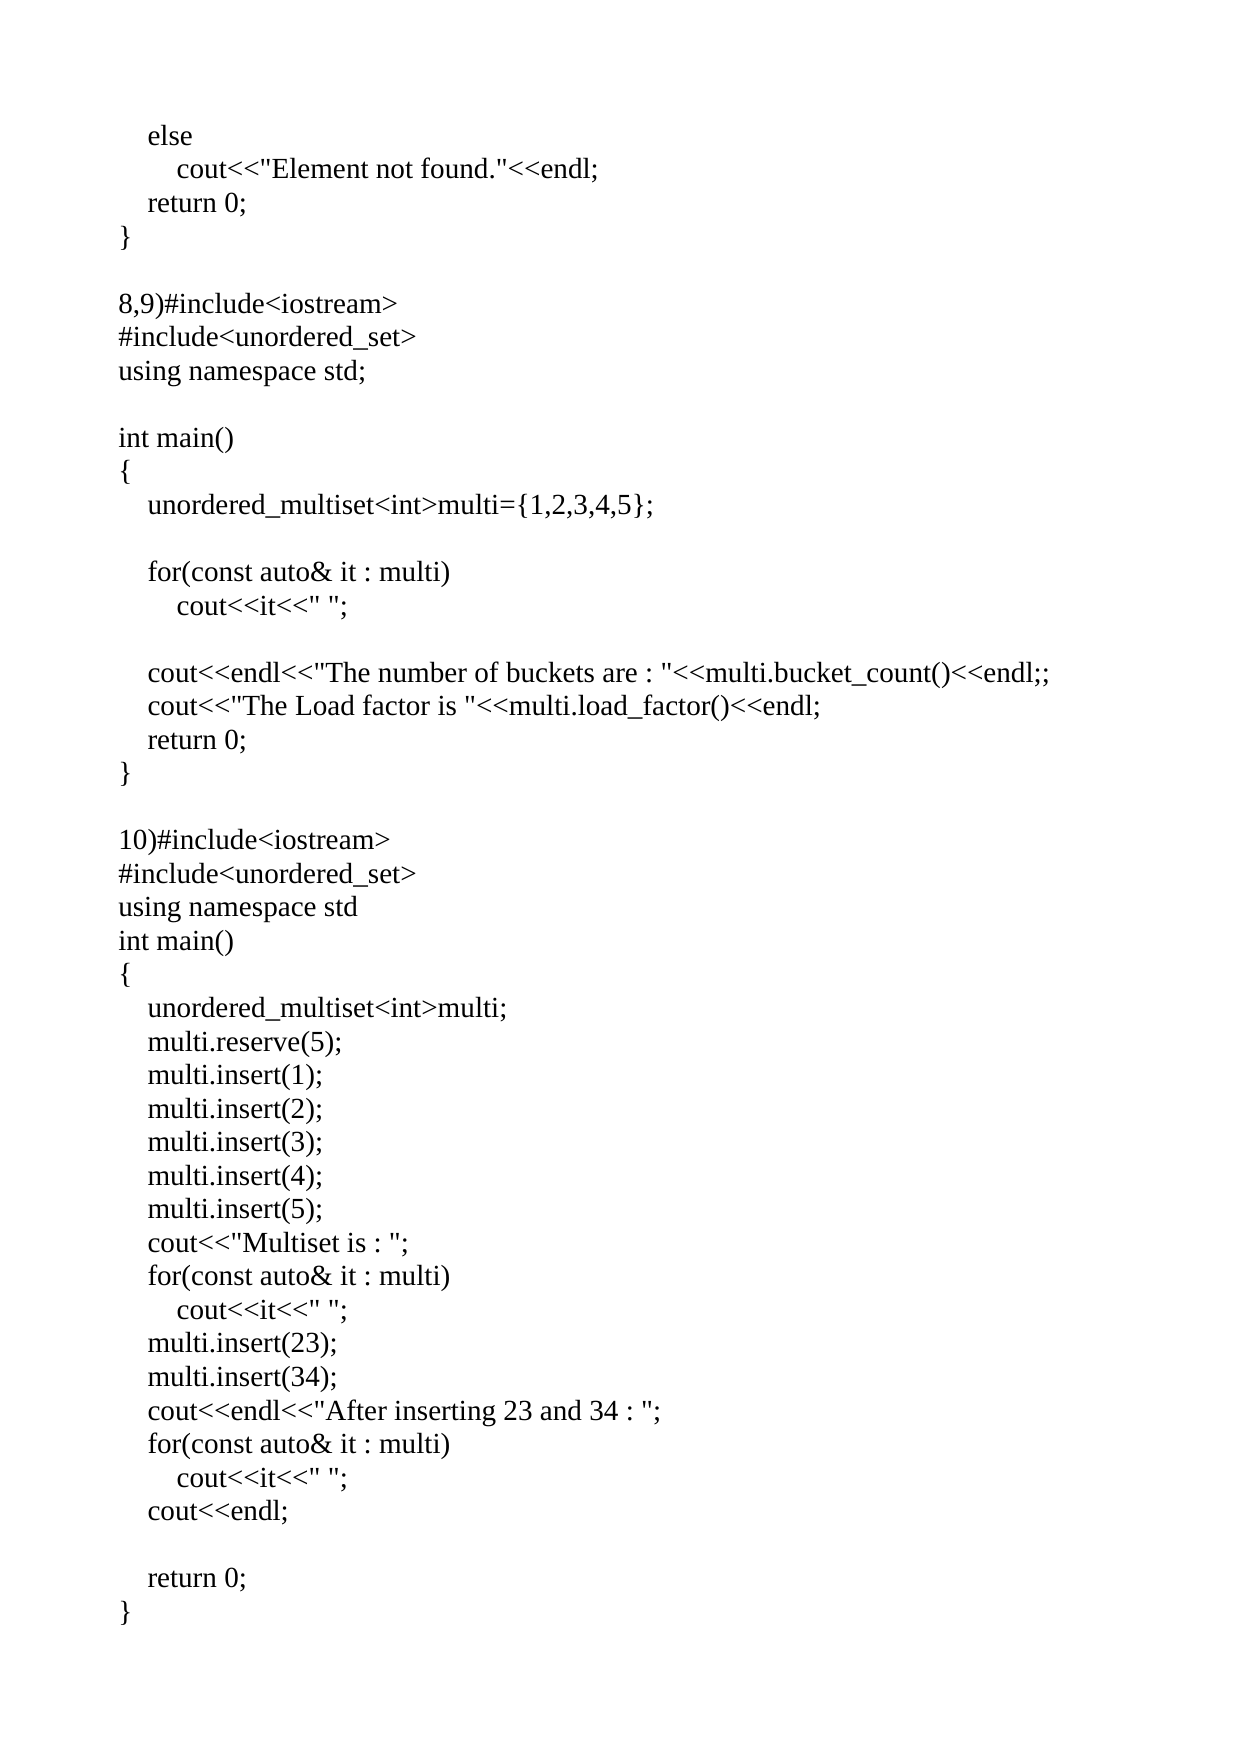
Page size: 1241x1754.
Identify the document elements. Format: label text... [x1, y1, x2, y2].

text { [118, 453, 1122, 487]
text else [118, 118, 1122, 152]
text for(const auto& it : multi) [118, 1426, 1122, 1460]
text cout<<it<<" "; [118, 1292, 1122, 1326]
text multi.insert(4); [118, 1158, 1122, 1191]
text cout<<"Multiset is : "; [118, 1225, 1122, 1258]
text unordered_multiset<int>multi={1,2,3,4,5}; [118, 487, 1122, 521]
text return 0; [118, 185, 1122, 219]
text int main() [118, 420, 1122, 453]
text #include<unordered_set> [118, 856, 1122, 889]
text multi.insert(2); [118, 1091, 1122, 1124]
text using namespace std [118, 889, 1122, 923]
text int main() [118, 923, 1122, 957]
text using namespace std; [118, 353, 1122, 386]
text cout<<endl; [118, 1493, 1122, 1527]
text return 0; [118, 722, 1122, 755]
text cout<<"Element not found."<<endl; [118, 152, 1122, 185]
text } [118, 1594, 1122, 1627]
text cout<<endl<<"The number of buckets are : "<<multi.bucket_count()<<endl;; [118, 655, 1122, 688]
text 8,9)#include<iostream> [118, 286, 1122, 319]
text cout<<it<<" "; [118, 1460, 1122, 1493]
text multi.insert(3); [118, 1124, 1122, 1158]
text for(const auto& it : multi) [118, 554, 1122, 588]
text cout<<it<<" "; [118, 588, 1122, 621]
text multi.insert(5); [118, 1191, 1122, 1225]
text } [118, 755, 1122, 789]
text multi.insert(34); [118, 1359, 1122, 1393]
text for(const auto& it : multi) [118, 1258, 1122, 1292]
text unordered_multiset<int>multi; [118, 990, 1122, 1024]
text } [118, 219, 1122, 252]
text multi.insert(1); [118, 1057, 1122, 1091]
text cout<<endl<<"After inserting 23 and 34 : "; [118, 1393, 1122, 1426]
text return 0; [118, 1560, 1122, 1594]
text #include<unordered_set> [118, 319, 1122, 353]
text multi.insert(23); [118, 1326, 1122, 1359]
text 10)#include<iostream> [118, 822, 1122, 856]
text { [118, 957, 1122, 990]
text cout<<"The Load factor is "<<multi.load_factor()<<endl; [118, 688, 1122, 722]
text multi.reserve(5); [118, 1024, 1122, 1057]
